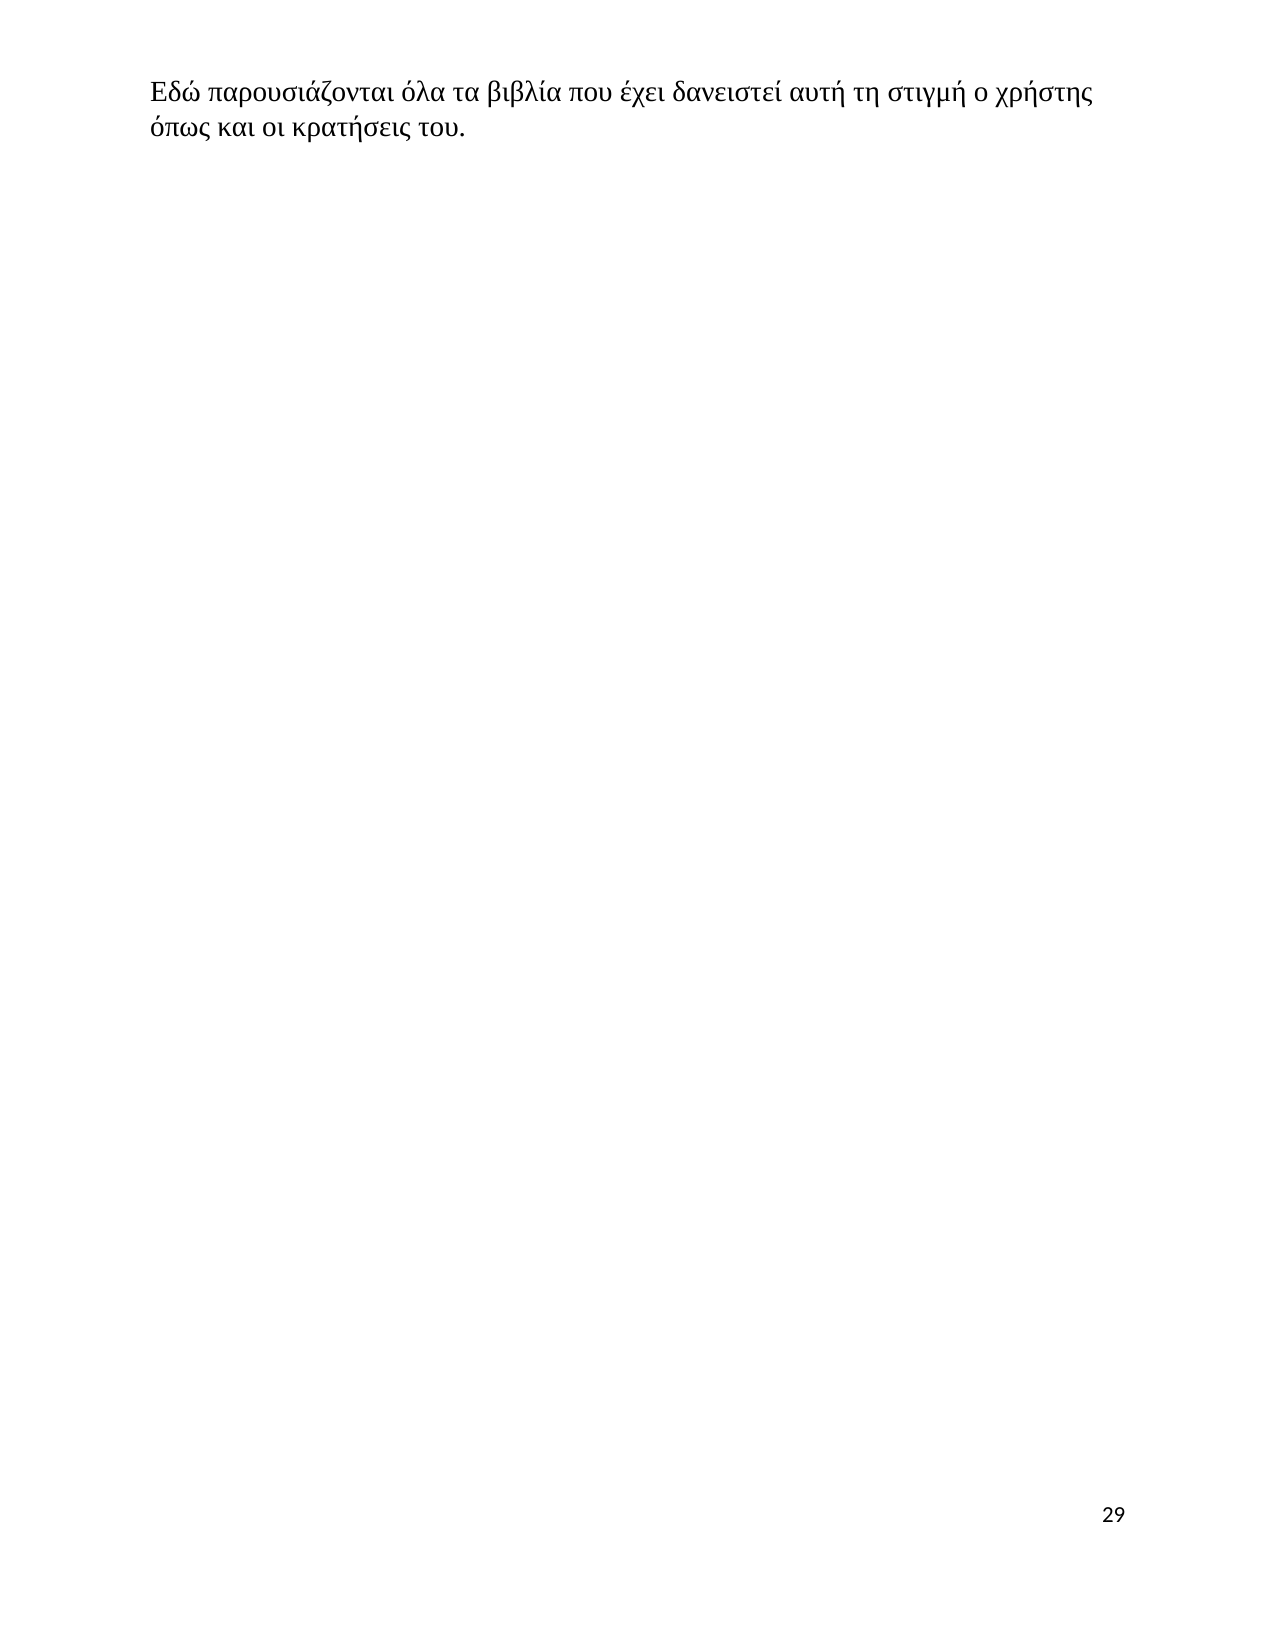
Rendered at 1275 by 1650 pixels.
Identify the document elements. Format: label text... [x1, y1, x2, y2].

text Εδώ παρουσιάζονται όλα τα βιβλία που έχει δανειστεί αυτή τη στιγμή ο χρήστης όπως και οι κρατήσεις του. [150, 74, 1125, 143]
